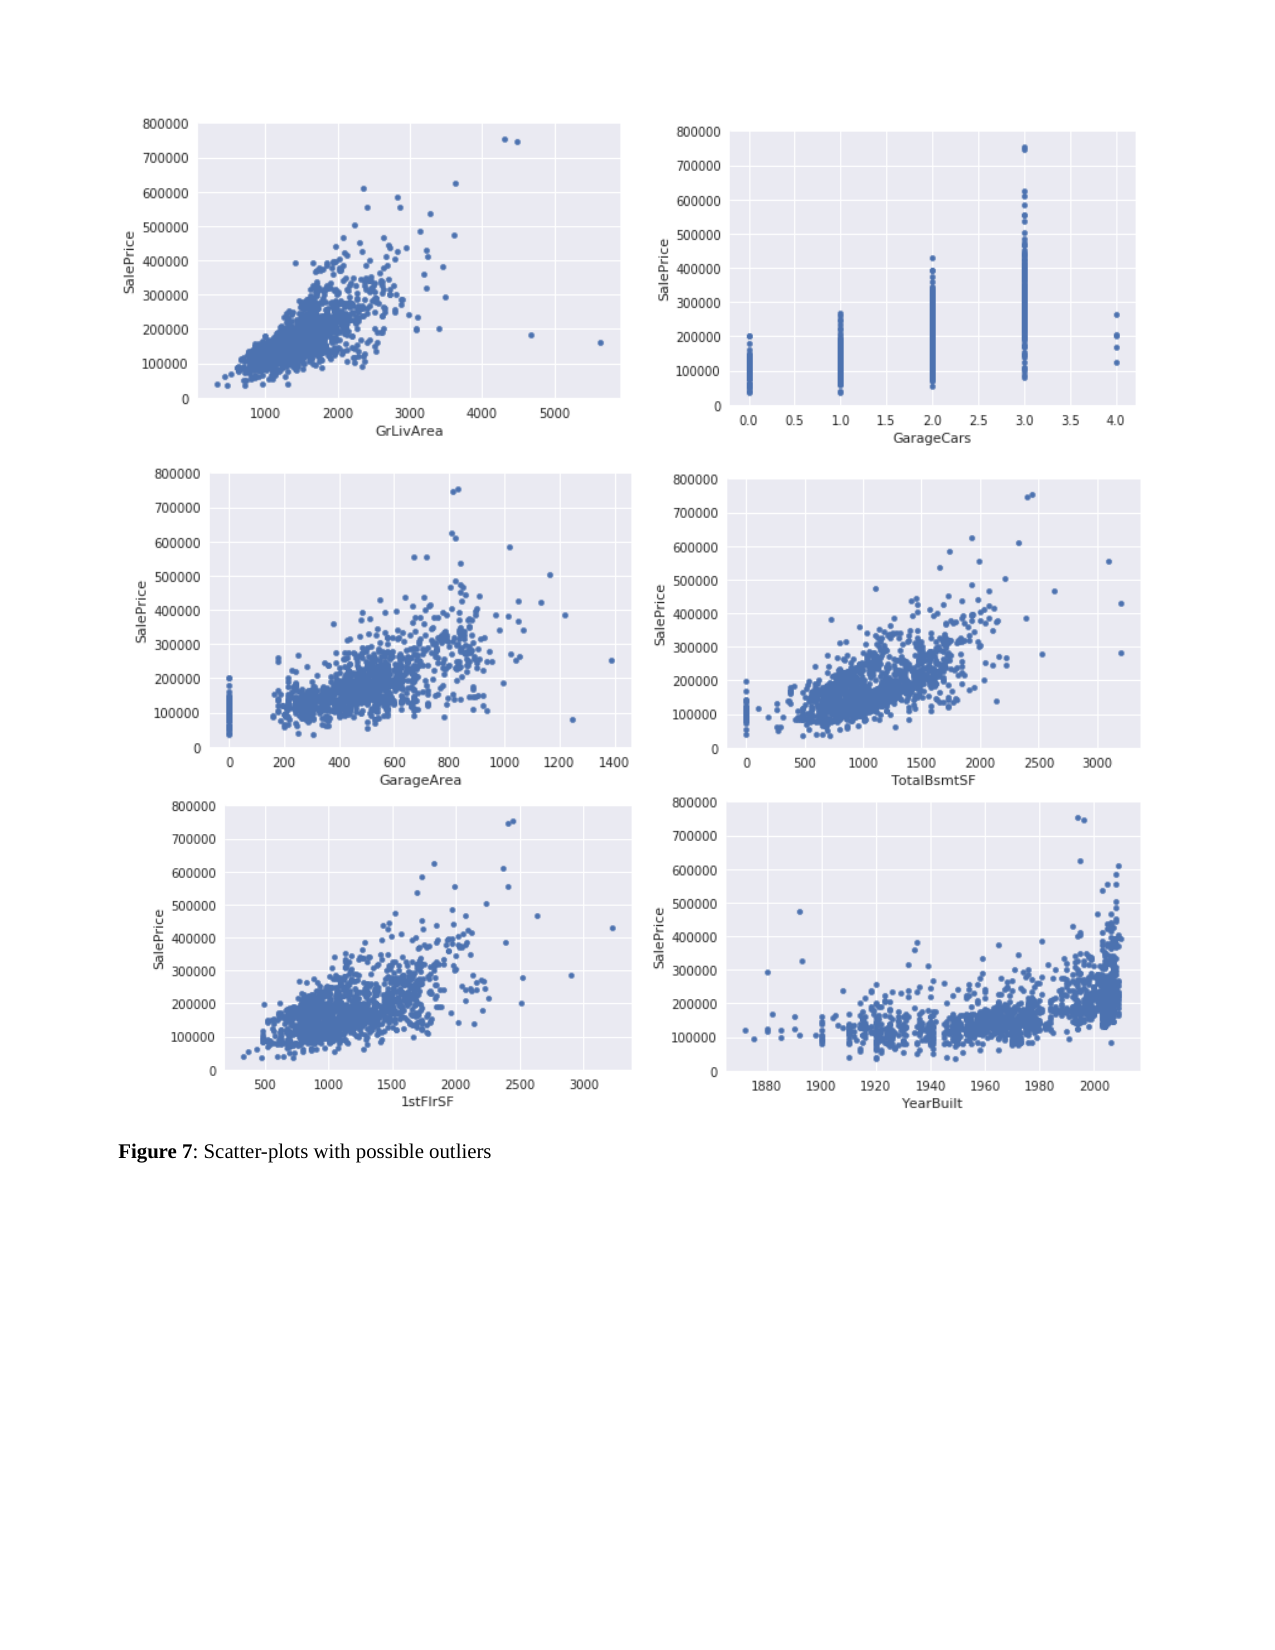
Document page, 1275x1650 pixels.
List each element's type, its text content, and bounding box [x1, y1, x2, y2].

picture [115, 111, 628, 446]
text Figure 7: Scatter-plots with possible outliers [118, 1138, 1157, 1163]
picture [650, 118, 1143, 453]
picture [127, 460, 639, 1116]
picture [645, 466, 1148, 1118]
